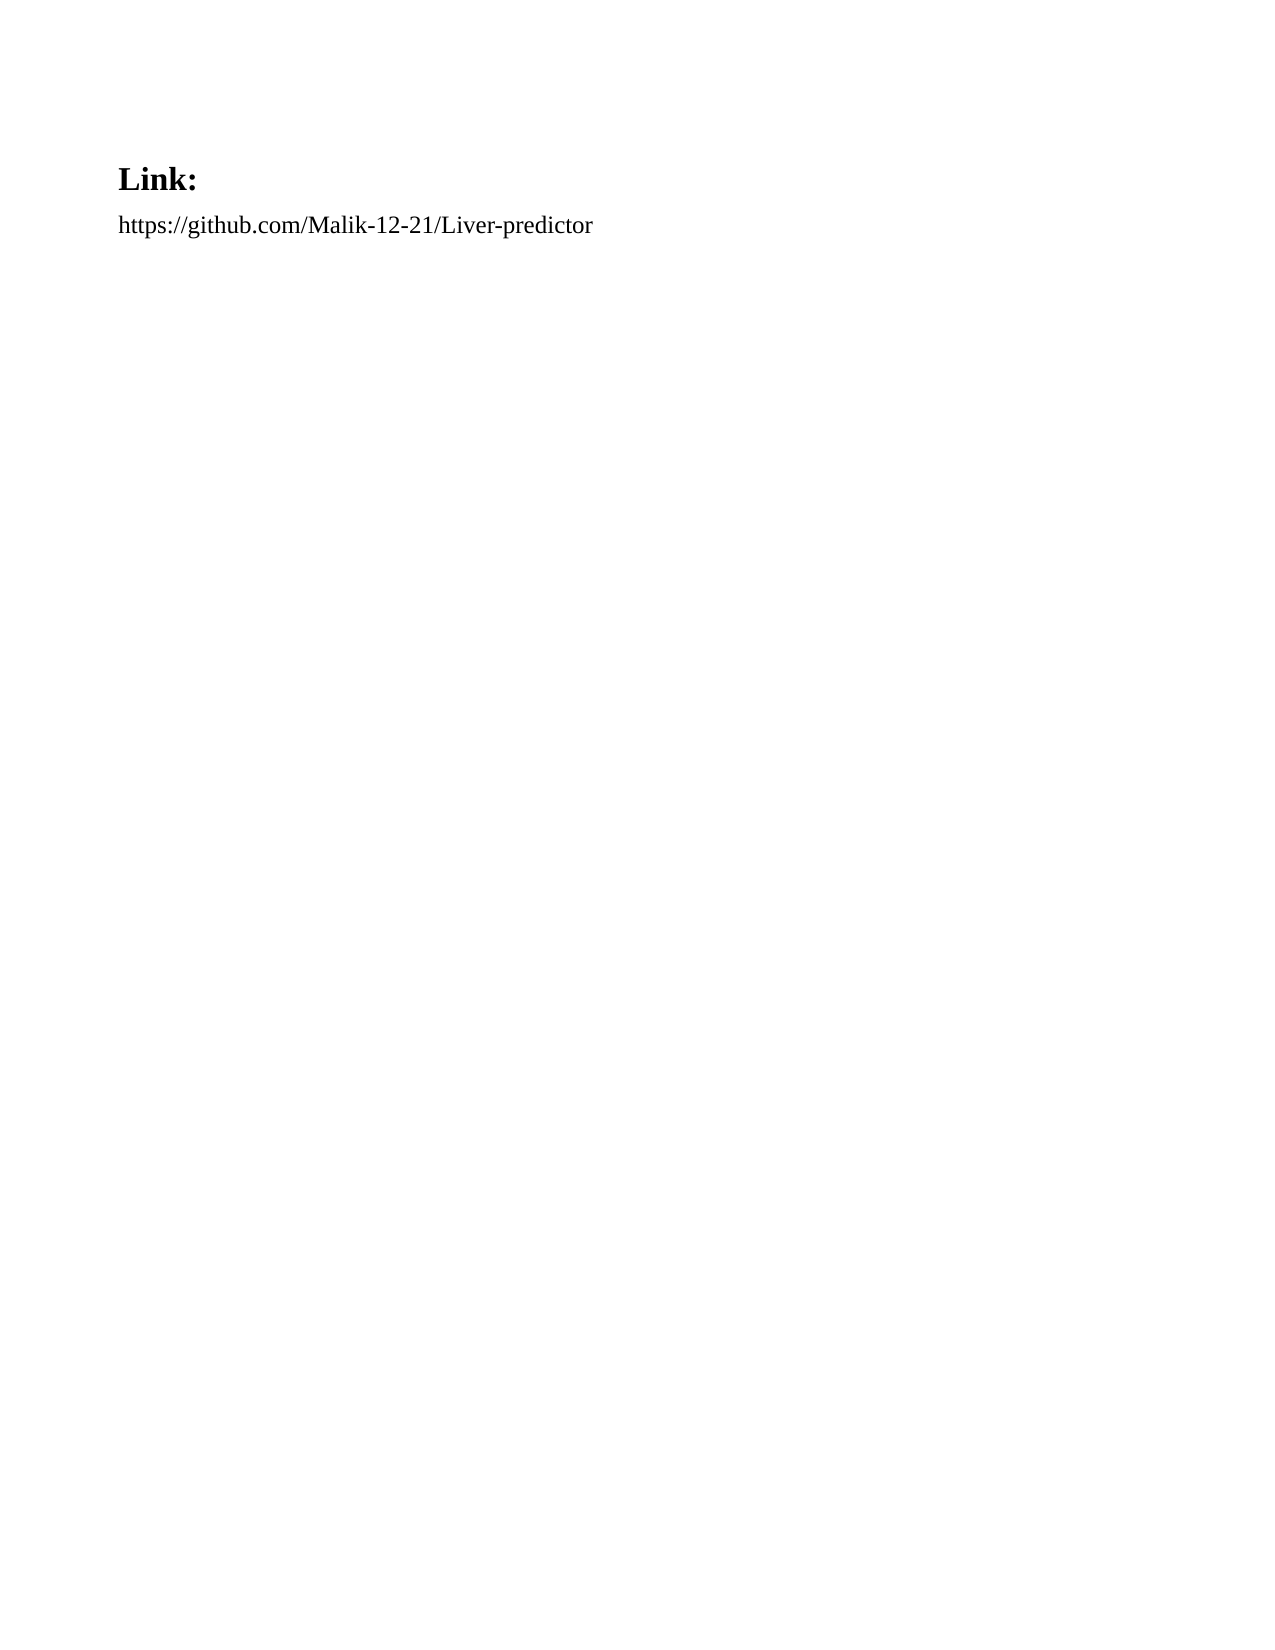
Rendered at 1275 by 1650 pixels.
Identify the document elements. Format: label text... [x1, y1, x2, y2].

text Link: [118, 159, 1157, 198]
text https://github.com/Malik-12-21/Liver-predictor [118, 210, 1157, 239]
